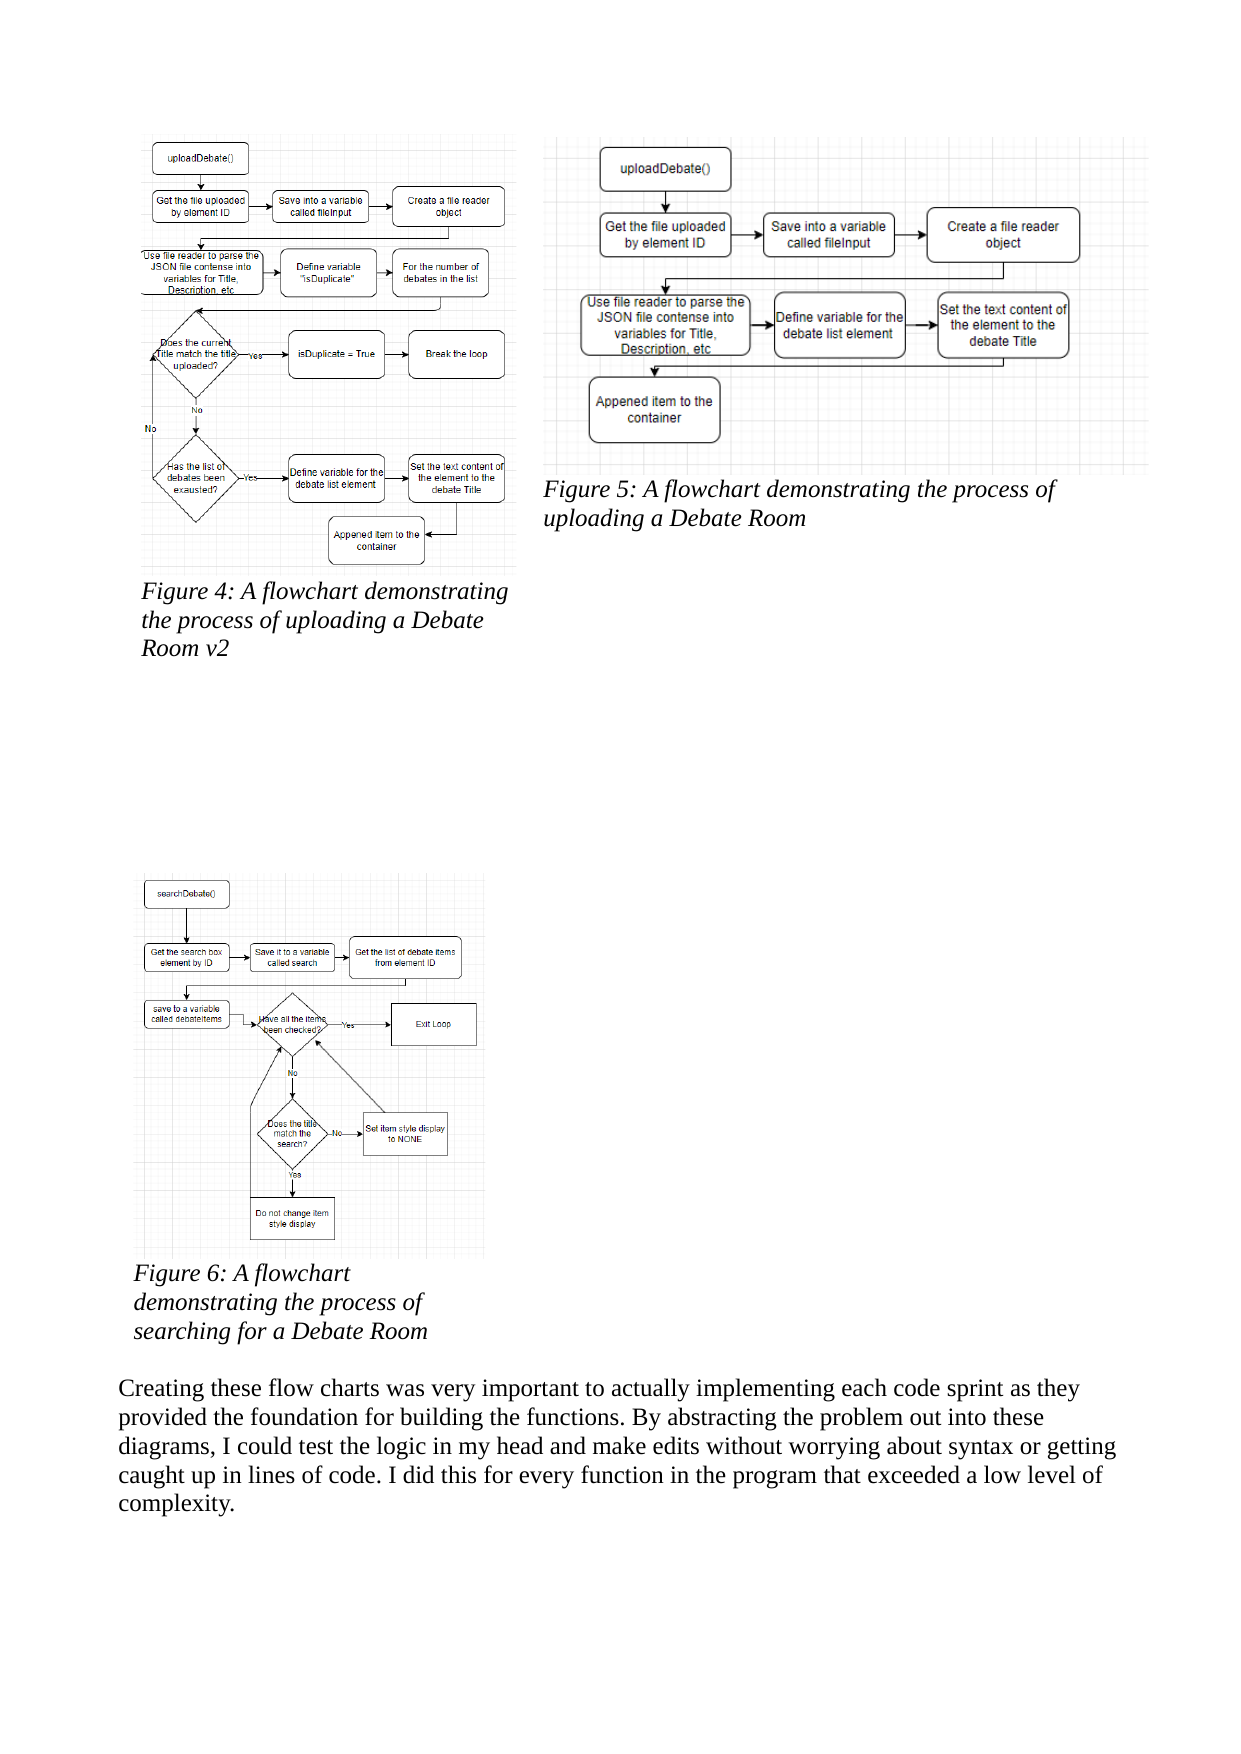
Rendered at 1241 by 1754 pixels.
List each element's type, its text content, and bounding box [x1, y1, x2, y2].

text Creating these flow charts was very important to actually implementing each code sprint as they provided the foundation for building the functions. By abstracting the problem out into these diagrams, I could test the logic in my head and make edits without worrying about syntax or getting caught up in lines of code. I did this for every function in the program that exceeded a low level of complexity. [118, 1373, 1122, 1517]
text Figure 5: A flowchart demonstrating the process of uploading a Debate Room [543, 475, 1149, 532]
text Figure 4: A flowchart demonstrating the process of uploading a Debate Room v2 [141, 576, 517, 662]
text Figure 6: A flowchart demonstrating the process of searching for a Debate Room [133, 1259, 485, 1345]
picture [141, 134, 517, 576]
picture [133, 873, 486, 1259]
picture [543, 137, 1149, 475]
